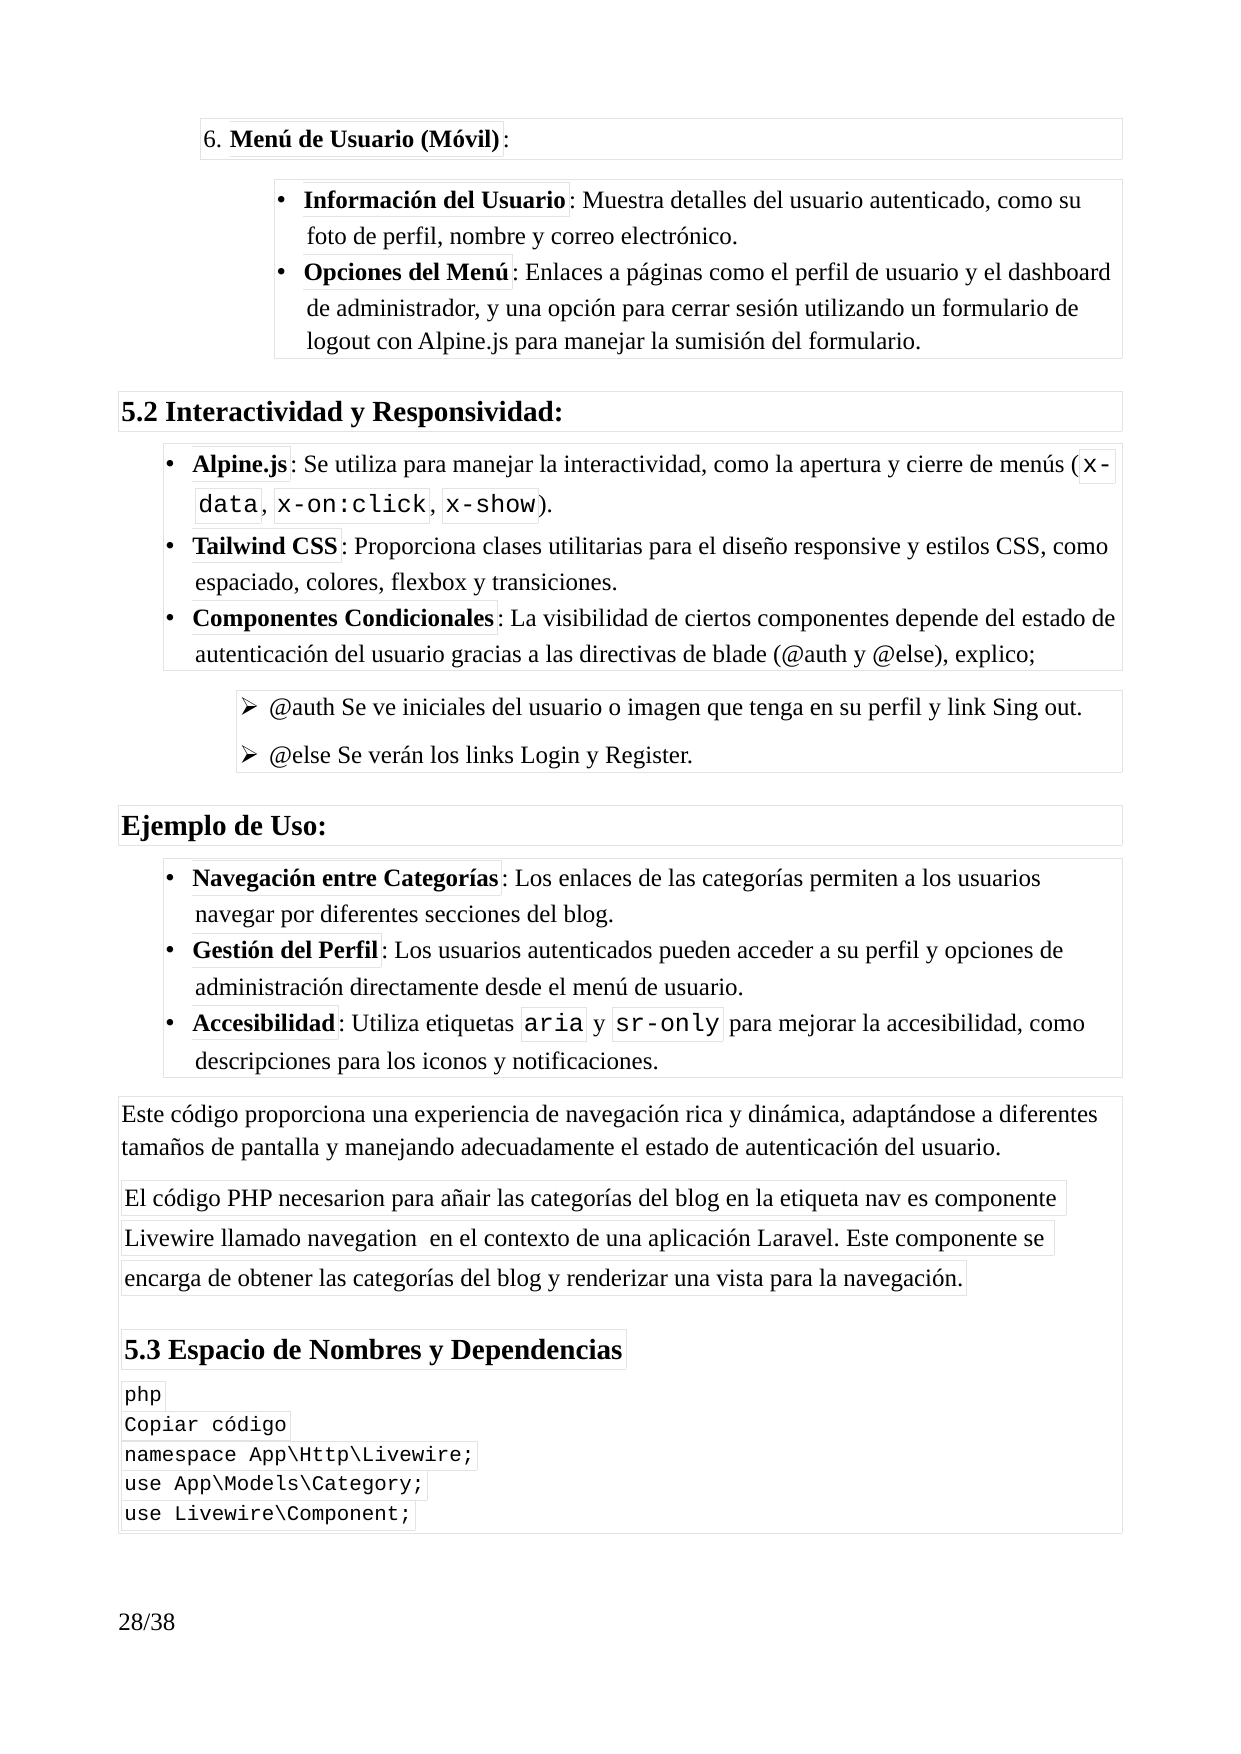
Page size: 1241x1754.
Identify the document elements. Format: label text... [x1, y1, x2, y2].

list Gestión del Perfil: Los usuarios autenticados pueden acceder a su perfil y opciones de administración directamente desde el menú de usuario. [164, 929, 1122, 1000]
subtitle 5.2 Interactividad y Responsividad: [119, 392, 1122, 431]
text namespace App\Http\Livewire; [291, 1438, 1122, 1467]
subtitle Ejemplo de Uso: [119, 806, 1122, 845]
subtitle 5.3 Espacio de Nombres y Dependencias [119, 1326, 1122, 1369]
list Navegación entre Categorías: Los enlaces de las categorías permiten a los usuarios navegar por diferentes secciones del blog. [164, 859, 1122, 928]
list @else Se verán los links Login y Register. [237, 737, 1122, 772]
list Tailwind CSS: Proporciona clases utilitarias para el diseño responsive y estilos CSS, como espaciado, colores, flexbox y transiciones. [164, 525, 1122, 596]
text El código PHP necesarion para añair las categorías del blog en la etiqueta nav es componente Livewire llamado navegation en el contexto de una aplicación Laravel. Este componente se encarga de obtener las categorías del blog y renderizar una vista para la navegación. [119, 1177, 1122, 1295]
text [428, 1467, 1122, 1497]
list @auth Se ve iniciales del usuario o imagen que tenga en su perfil y link Sing out. [237, 691, 1122, 721]
text namespace App\Http\Livewire; [122, 1442, 477, 1467]
list Componentes Condicionales: La visibilidad de ciertos componentes depende del estado de autenticación del usuario gracias a las directivas de blade (@auth y @else), explico; [164, 597, 1122, 670]
text php [119, 1378, 1122, 1408]
text use App\Models\Category; [122, 1471, 427, 1497]
text Copiar código [166, 1408, 1122, 1438]
list Información del Usuario: Muestra detalles del usuario autenticado, como su foto de perfil, nombre y correo electrónico. [275, 180, 1122, 249]
text Este código proporciona una experiencia de navegación rica y dinámica, adaptándose a diferentes tamaños de pantalla y manejando adecuadamente el estado de autenticación del usuario. [119, 1097, 1122, 1161]
text Copiar código [122, 1412, 290, 1438]
list Alpine.js: Se utiliza para manejar la interactividad, como la apertura y cierre de menús (x-data, x-on:click, x-show). [164, 444, 1122, 523]
list Menú de Usuario (Móvil): [201, 119, 1122, 159]
list Accesibilidad: Utiliza etiquetas aria y sr-only para mejorar la accesibilidad, como descripciones para los iconos y notificaciones. [164, 1002, 1122, 1077]
text use Livewire\Component; [119, 1497, 1122, 1533]
list Opciones del Menú: Enlaces a páginas como el perfil de usuario y el dashboard de administrador, y una opción para cerrar sesión utilizando un formulario de logout con Alpine.js para manejar la sumisión del formulario. [275, 251, 1122, 358]
